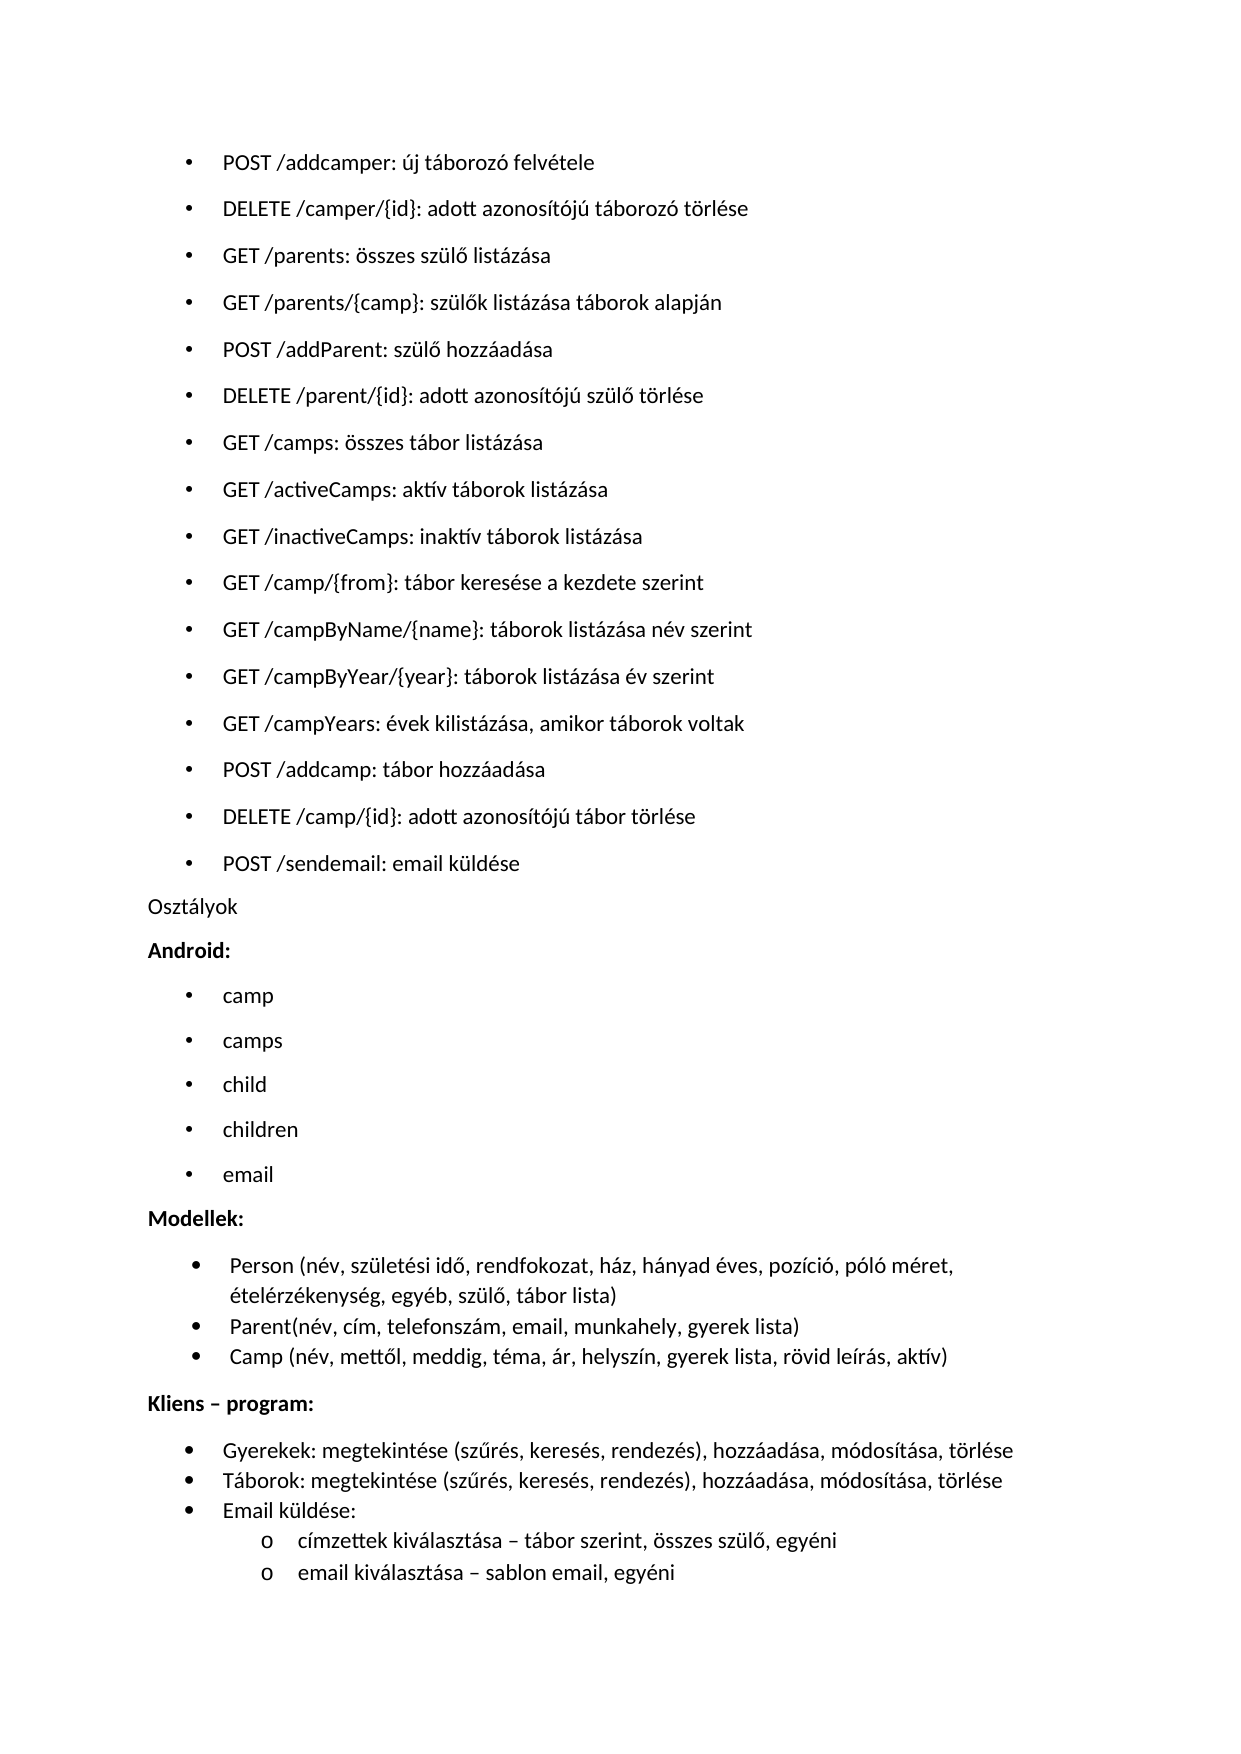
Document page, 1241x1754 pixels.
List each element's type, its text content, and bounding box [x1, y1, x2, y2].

text Modellek: [148, 1204, 1093, 1233]
list camp [185, 981, 1093, 1009]
list Email küldése: [185, 1496, 1093, 1524]
list POST /sendemail: email küldése [185, 849, 1093, 877]
list GET /parents: összes szülő listázása [185, 241, 1093, 269]
list POST /addcamp: tábor hozzáadása [185, 756, 1093, 784]
list DELETE /parent/{id}: adott azonosítójú szülő törlése [185, 381, 1093, 409]
list email kiválasztása – sablon email, egyéni [260, 1558, 1093, 1587]
list GET /parents/{camp}: szülők listázása táborok alapján [185, 288, 1093, 316]
list Gyerekek: megtekintése (szűrés, keresés, rendezés), hozzáadása, módosítása, törlése [185, 1436, 1093, 1464]
list Táborok: megtekintése (szűrés, keresés, rendezés), hozzáadása, módosítása, törlése [185, 1466, 1093, 1494]
list children [185, 1115, 1093, 1143]
list Person (név, születési idő, rendfokozat, ház, hányad éves, pozíció, póló méret, ételérzékenység, egyéb, szülő, tábor lista) [192, 1251, 1093, 1310]
list GET /camp/{from}: tábor keresése a kezdete szerint [185, 568, 1093, 597]
list GET /campYears: évek kilistázása, amikor táborok voltak [185, 709, 1093, 737]
list DELETE /camper/{id}: adott azonosítójú táborozó törlése [185, 194, 1093, 222]
list child [185, 1071, 1093, 1098]
list GET /campByYear/{year}: táborok listázása év szerint [185, 662, 1093, 690]
list email [185, 1160, 1093, 1188]
text Kliens – program: [148, 1389, 1093, 1417]
list GET /camps: összes tábor listázása [185, 428, 1093, 456]
list POST /addcamper: új táborozó felvétele [185, 148, 1093, 176]
list DELETE /camp/{id}: adott azonosítójú tábor törlése [185, 802, 1093, 830]
list GET /campByName/{name}: táborok listázása név szerint [185, 615, 1093, 643]
list címzettek kiválasztása – tábor szerint, összes szülő, egyéni [260, 1526, 1093, 1556]
list Camp (név, mettől, meddig, téma, ár, helyszín, gyerek lista, rövid leírás, aktív) [192, 1342, 1093, 1370]
list camps [185, 1026, 1093, 1054]
list Parent(név, cím, telefonszám, email, munkahely, gyerek lista) [192, 1312, 1093, 1340]
text Osztályok [148, 892, 1093, 920]
text Android: [148, 936, 1093, 964]
list GET /activeCamps: aktív táborok listázása [185, 475, 1093, 503]
list GET /inactiveCamps: inaktív táborok listázása [185, 522, 1093, 550]
list POST /addParent: szülő hozzáadása [185, 335, 1093, 363]
